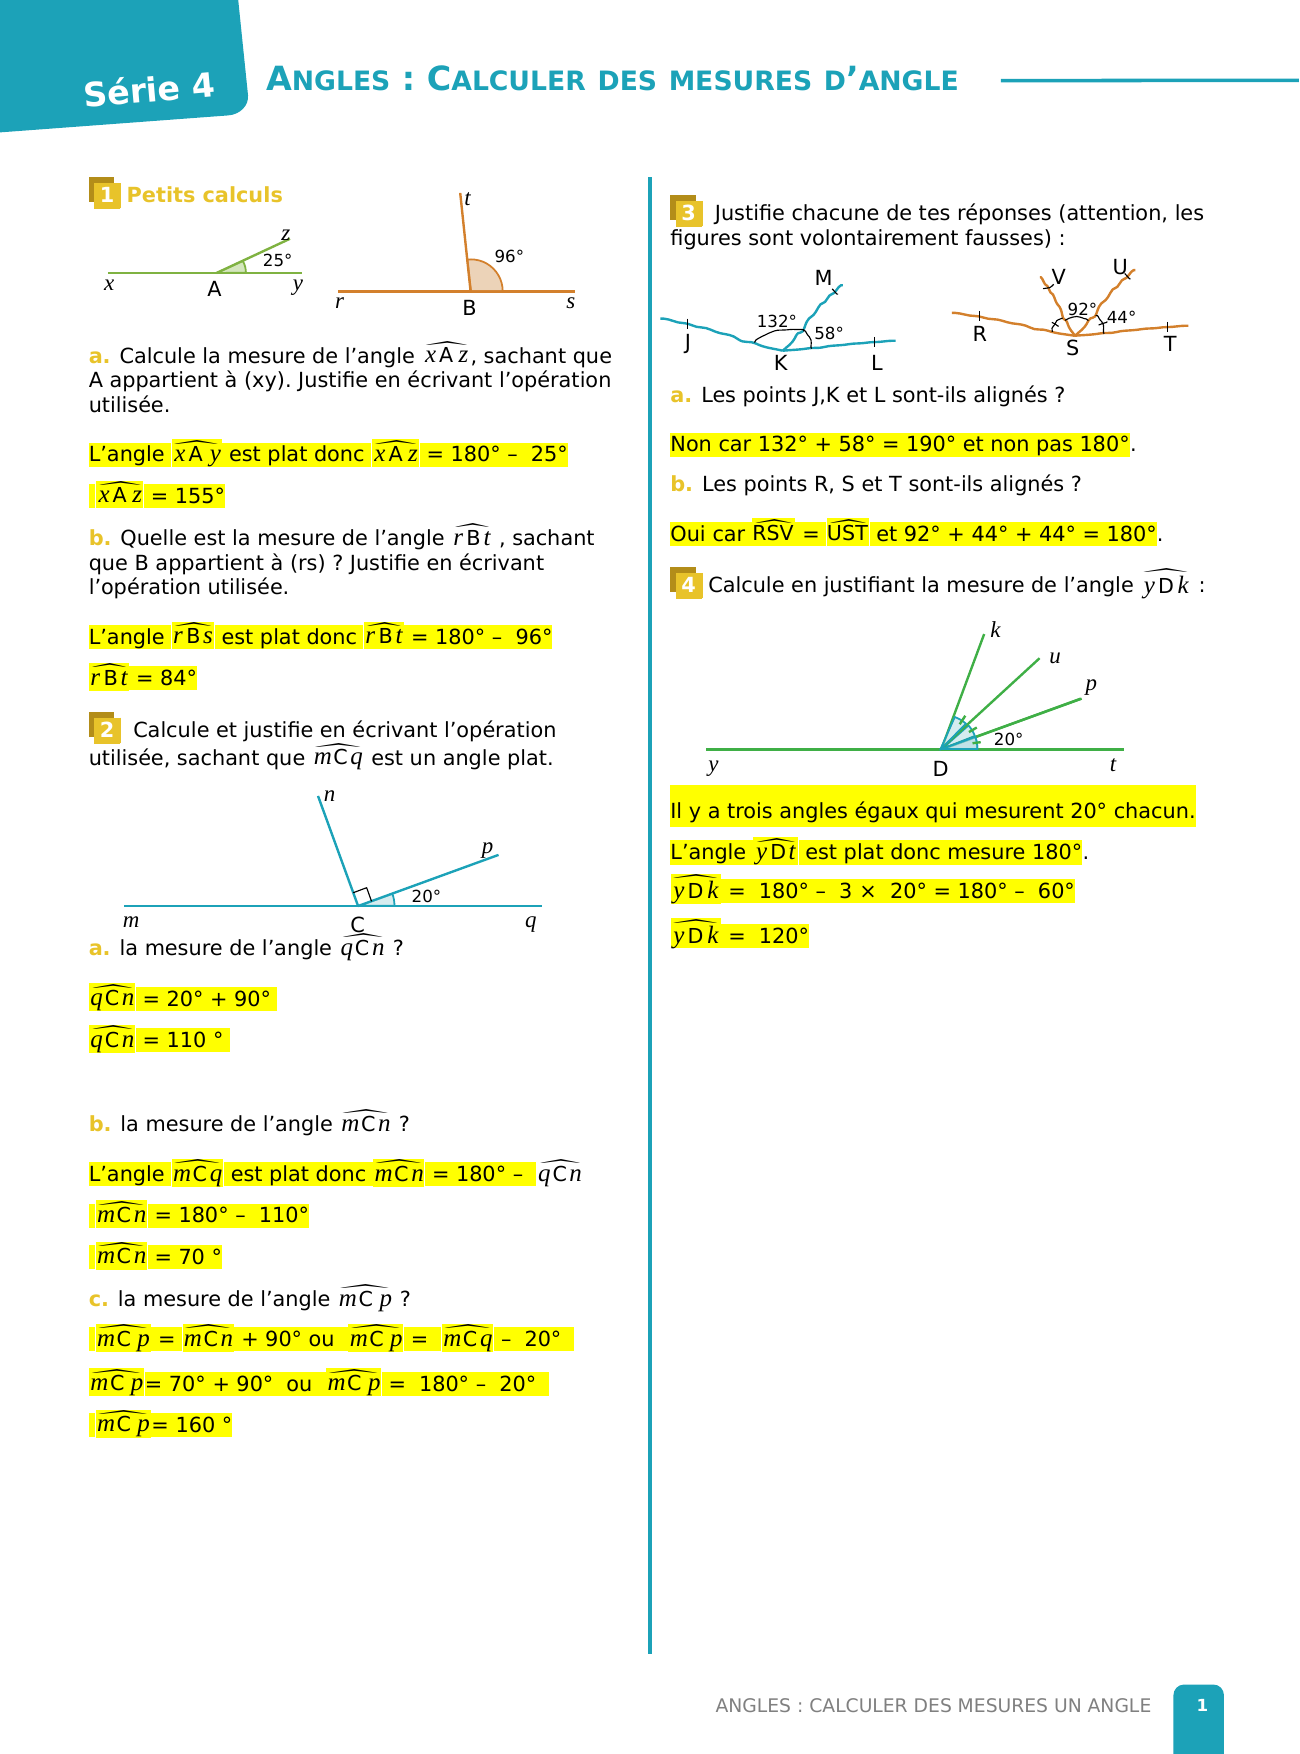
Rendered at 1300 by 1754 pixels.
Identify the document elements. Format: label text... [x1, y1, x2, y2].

list L’angle est plat donc = 180° – 25° [88, 429, 629, 470]
list Oui car = et 92° + 44° + 44° = 180°. [670, 508, 1211, 549]
subtitle = 180° – 3 × 20° = 180° – 60° [721, 874, 1205, 904]
subtitle Calcule et justifie en écrivant l’opération utilisée, sachant que est un angle plat. [88, 712, 629, 771]
list la mesure de l’angle ? [88, 1284, 629, 1312]
list L’angle est plat donc mesure 180°. [670, 827, 1211, 868]
list Calcule la mesure de l’angle , sachant que A appartient à (xy). Justifie en écrivant l’opération utilisée. [88, 341, 629, 417]
list Non car 132° + 58° = 190° et non pas 180°. [670, 419, 1211, 460]
subtitle Justifie chacune de tes réponses (attention, les figures sont volontairement fausses) : [670, 195, 1211, 250]
list = 20° + 90° [88, 973, 629, 1014]
list Les points J,K et L sont-ils alignés ? [670, 383, 1211, 407]
list Quelle est la mesure de l’angle , sachant que B appartient à (rs) ? Justifie en écrivant l’opération utilisée. [88, 523, 629, 599]
list = 120° [670, 910, 1211, 951]
list = 110 ° [88, 1014, 629, 1056]
list L’angle est plat donc = 180° – [88, 1148, 629, 1190]
list la mesure de l’angle ? [88, 933, 629, 961]
list = 180° – 110° [88, 1190, 629, 1231]
subtitle Calcule en justifiant la mesure de l’angle : [696, 567, 1211, 598]
list L’angle est plat donc = 180° – 96° [88, 611, 629, 652]
list la mesure de l’angle ? [88, 1109, 629, 1137]
list = 84° [88, 652, 629, 694]
subtitle = + 90° ou = – 20° [403, 1324, 442, 1352]
list = 70° + 90° ou = 180° – 20° [88, 1358, 629, 1399]
subtitle Petits calculs [114, 177, 629, 208]
list = 70 ° [88, 1231, 629, 1273]
list Les points R, S et T sont-ils alignés ? [670, 472, 1211, 496]
subtitle = + 90° ou = – 20° [151, 1324, 183, 1352]
subtitle = + 90° ou = – 20° [493, 1324, 623, 1352]
list = 155° [88, 470, 629, 511]
list = 160 ° [88, 1399, 629, 1441]
